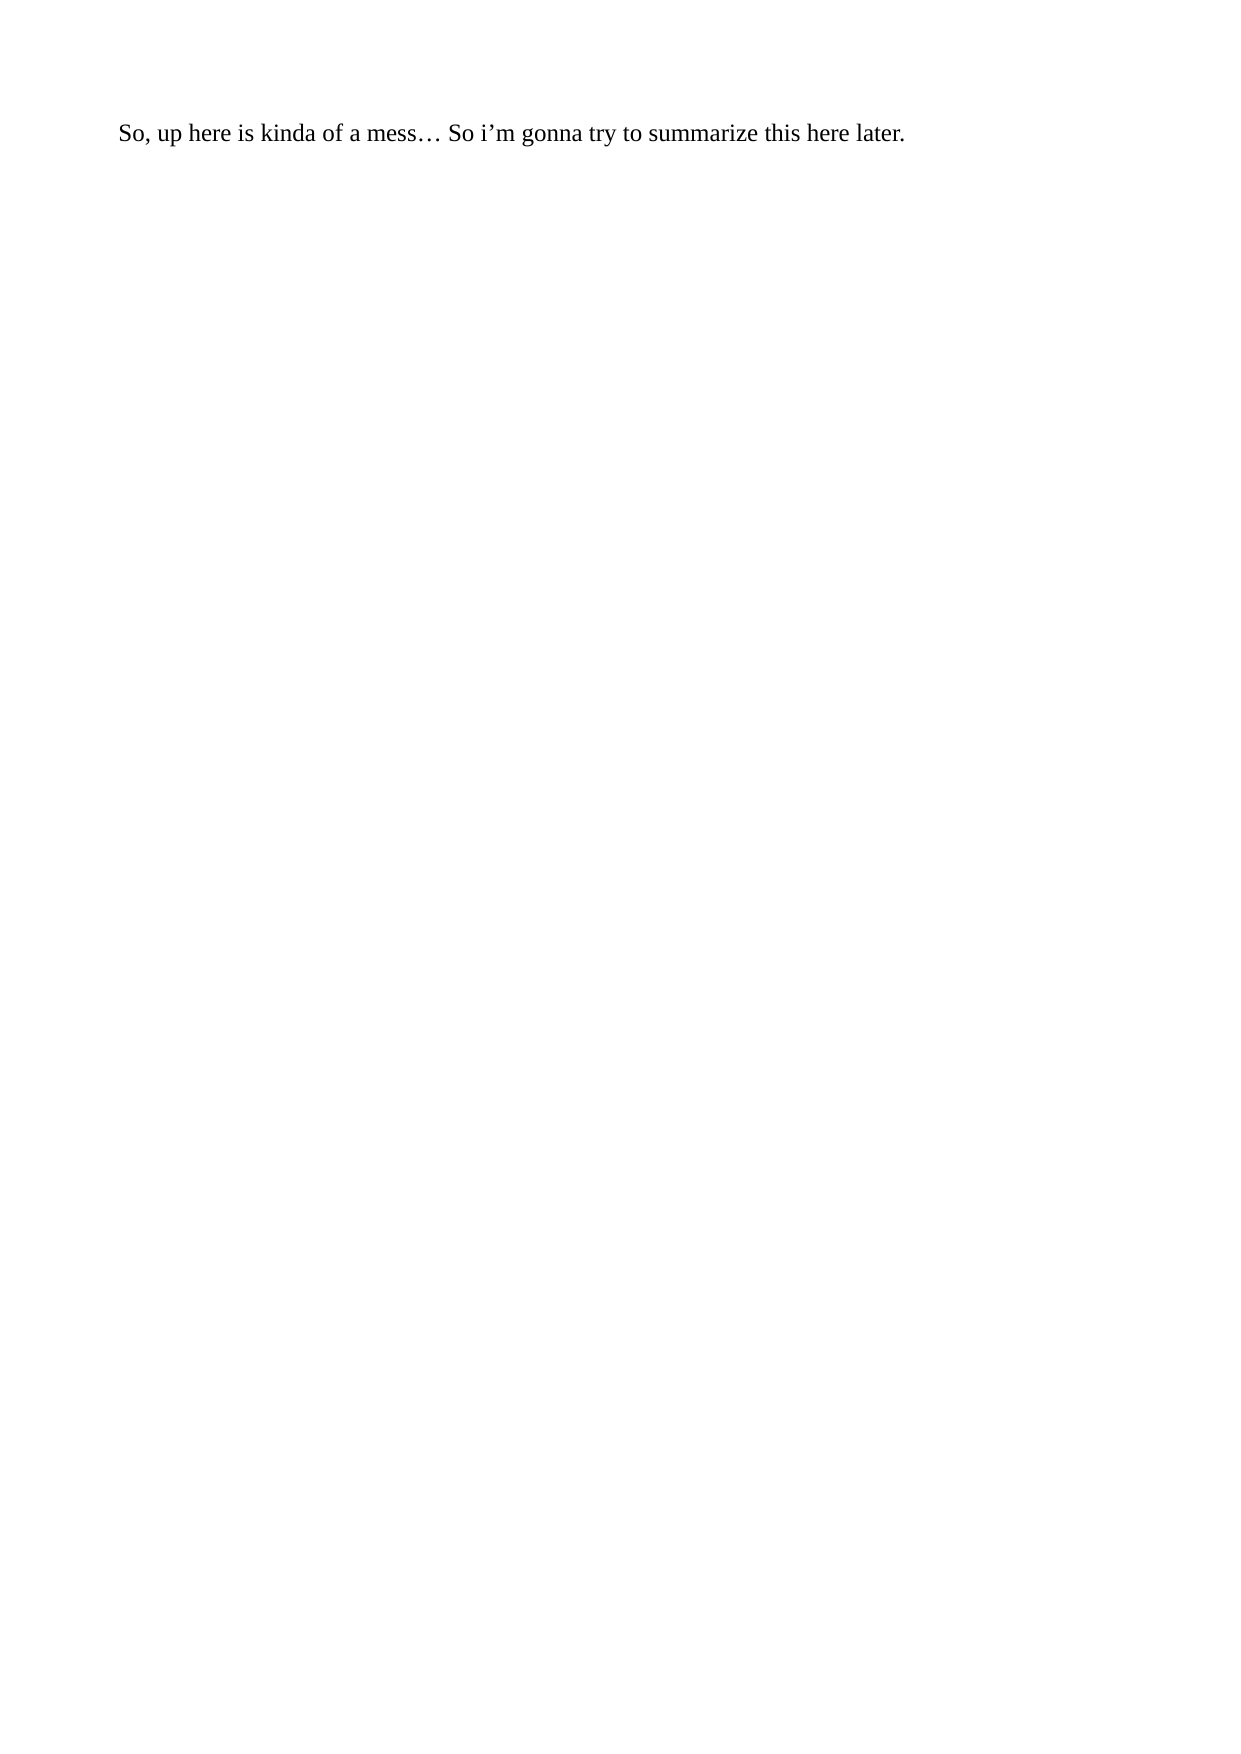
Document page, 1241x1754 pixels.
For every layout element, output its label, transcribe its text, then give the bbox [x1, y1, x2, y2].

text So, up here is kinda of a mess… So i’m gonna try to summarize this here later. [118, 118, 1122, 147]
